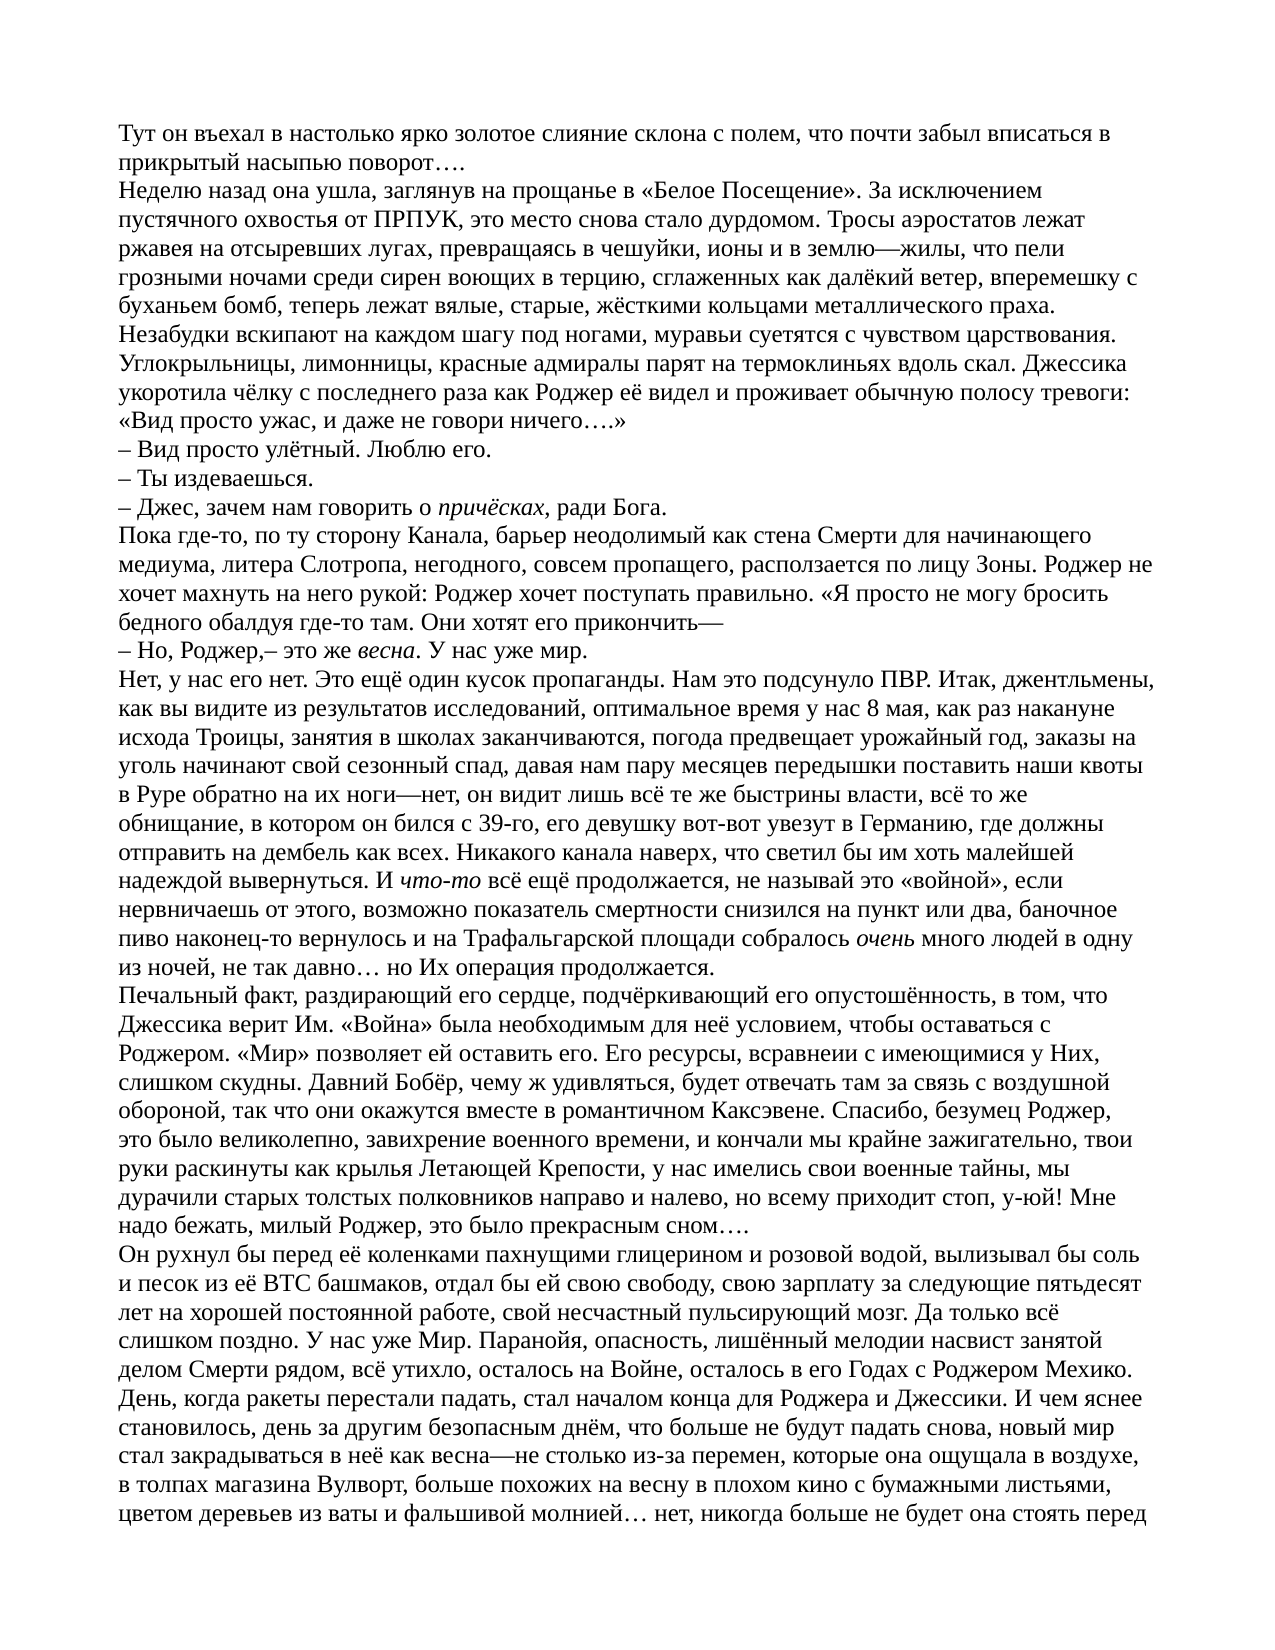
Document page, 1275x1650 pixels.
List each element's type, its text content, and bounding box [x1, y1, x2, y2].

text Пока где-то, по ту сторону Канала, барьер неодолимый как стена Смерти для начинающего медиума, литера Слотропа, негодного, совсем пропащего, расползается по лицу Зоны. Роджер не хочет махнуть на него рукой: Роджер хочет поступать правильно. «Я просто не могу бросить бедного обалдуя где-то там. Они хотят его прикончить— [118, 521, 1157, 636]
text Печальный факт, раздирающий его сердце, подчёркивающий его опустошённость, в том, что Джессика верит Им. «Война» была необходимым для неё условием, чтобы оставаться с Роджером. «Мир» позволяет ей оставить его. Его ресурсы, всравнеии с имеющимися у Них, слишком скудны. Давний Бобёр, чему ж удивляться, будет отвечать там за связь с воздушной обороной, так что они окажутся вместе в романтичном Каксэвене. Спасибо, безумец Роджер, это было великолепно, завихрение военного времени, и кончали мы крайне зажигательно, твои руки раскинуты как крылья Летающей Крепости, у нас имелись свои военные тайны, мы дурачили старых толстых полковников направо и налево, но всему приходит стоп, у-юй! Мне надо бежать, милый Роджер, это было прекрасным сном…. [118, 981, 1157, 1239]
text Он рухнул бы перед её коленками пахнущими глицерином и розовой водой, вылизывал бы соль и песок из её ВТС башмаков, отдал бы ей свою свободу, свою зарплату за следующие пятьдесят лет на хорошей постоянной работе, свой несчастный пульсирующий мозг. Да только всё слишком поздно. У нас уже Мир. Паранойя, опасность, лишённый мелодии насвист занятой делом Смерти рядом, всё утихло, осталось на Войне, осталось в его Годах с Роджером Мехико. День, когда ракеты перестали падать, стал началом конца для Роджера и Джессики. И чем яснее становилось, день за другим безопасным днём, что больше не будут падать снова, новый мир стал закрадываться в неё как весна—не столько из-за перемен, которые она ощущала в воздухе, в толпах магазина Вулворт, больше похожих на весну в плохом кино с бумажными листьями, цветом деревьев из ваты и фальшивой молнией… нет, никогда больше не будет она стоять перед [118, 1239, 1157, 1527]
text Тут он въехал в настолько ярко золотое слияние склона с полем, что почти забыл вписаться в прикрытый насыпью поворот…. [118, 118, 1157, 176]
text – Ты издеваешься. [118, 463, 1157, 492]
text Нет, у нас его нет. Это ещё один кусок пропаганды. Нам это подсунуло ПВР. Итак, джентльмены, как вы видите из результатов исследований, оптимальное время у нас 8 мая, как раз накануне исхода Троицы, занятия в школах заканчиваются, погода предвещает урожайный год, заказы на уголь начинают свой сезонный спад, давая нам пару месяцев передышки поставить наши квоты в Руре обратно на их ноги—нет, он видит лишь всё те же быстрины власти, всё то же обнищание, в котором он бился с 39-го, его девушку вот-вот увезут в Германию, где должны отправить на дембель как всех. Никакого канала наверх, что светил бы им хоть малейшей надеждой вывернуться. И что-то всё ещё продолжается, не называй это «войной», если нервничаешь от этого, возможно показатель смертности снизился на пункт или два, баночное пиво наконец-то вернулось и на Трафальгарской площади собралось очень много людей в одну из ночей, не так давно… но Их операция продолжается. [118, 664, 1157, 981]
text – Джес, зачем нам говорить о причёсках, ради Бога. [118, 492, 1157, 521]
text – Вид просто улётный. Люблю его. [118, 434, 1157, 463]
text Неделю назад она ушла, заглянув на прощанье в «Белое Посещение». За исключением пустячного охвостья от ПРПУК, это место снова стало дурдомом. Тросы аэростатов лежат ржавея на отсыревших лугах, превращаясь в чешуйки, ионы и в землю—жилы, что пели грозными ночами среди сирен воющих в терцию, сглаженных как далёкий ветер, вперемешку с буханьем бомб, теперь лежат вялые, старые, жёсткими кольцами металлического праха. Незабудки вскипают на каждом шагу под ногами, муравьи суетятся с чувством царствования. Углокрыльницы, лимонницы, красные адмиралы парят на термоклиньях вдоль скал. Джессика укоротила чёлку с последнего раза как Роджер её видел и проживает обычную полосу тревоги: «Вид просто ужас, и даже не говори ничего….» [118, 176, 1157, 434]
text – Но, Роджер,– это же весна. У нас уже мир. [118, 636, 1157, 664]
